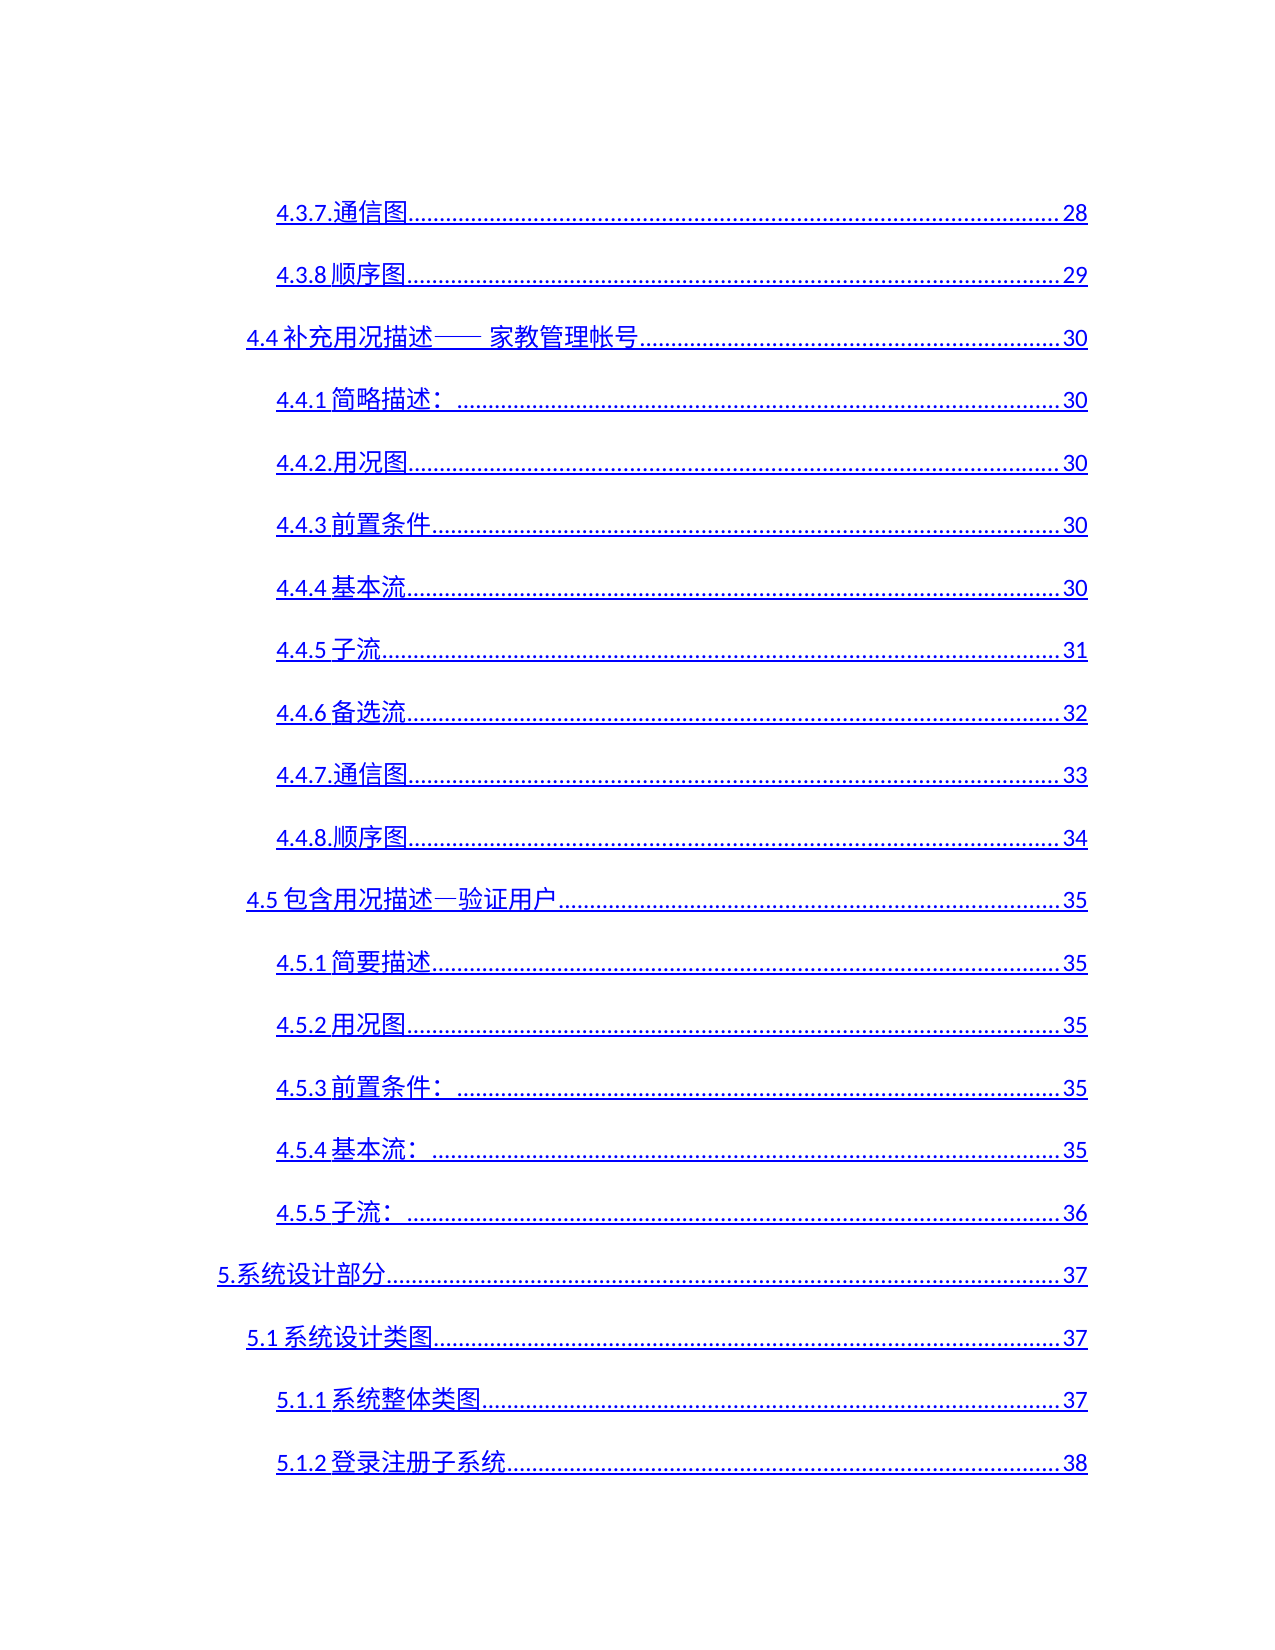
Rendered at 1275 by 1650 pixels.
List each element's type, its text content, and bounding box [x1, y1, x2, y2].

text 4.5.5子流： 36 [276, 1169, 1087, 1223]
text [246, 350, 1087, 356]
text 5.1.1系统整体类图 37 [276, 1356, 1087, 1410]
text [246, 912, 1087, 919]
text [276, 1100, 1087, 1106]
text [276, 975, 1087, 981]
text 4.5.3前置条件： 35 [276, 1044, 1087, 1098]
text [276, 287, 1087, 294]
text 4.5.2用况图 35 [276, 981, 1087, 1035]
text [276, 1037, 1087, 1044]
text 4.4 补充用况描述—— 家教管理帐号 30 [246, 294, 1087, 348]
text [276, 1412, 1087, 1419]
text [276, 1162, 1087, 1169]
text 4.4.1简略描述： 30 [276, 356, 1087, 410]
text [276, 1225, 1087, 1231]
text 5.1系统设计类图 37 [246, 1294, 1087, 1348]
text [276, 662, 1087, 669]
text 4.5包含用况描述—验证用户 35 [246, 856, 1087, 910]
text 4.5.4基本流： 35 [276, 1106, 1087, 1160]
text 4.4.2.用况图 30 [276, 419, 1087, 473]
text [276, 225, 1087, 231]
text [276, 725, 1087, 731]
text [276, 1475, 1087, 1481]
text 5.系统设计部分 37 [217, 1231, 1087, 1285]
text [276, 787, 1087, 794]
text [276, 412, 1087, 419]
text 4.4.8.顺序图 34 [276, 794, 1087, 848]
text [276, 850, 1087, 856]
text [246, 1350, 1087, 1356]
text [276, 475, 1087, 481]
text 4.4.7.通信图 33 [276, 731, 1087, 785]
text [276, 537, 1087, 544]
text 4.3.7.通信图 28 [276, 169, 1087, 223]
text [217, 1287, 1087, 1294]
text 4.5.1简要描述 35 [276, 919, 1087, 973]
text 4.4.3前置条件 30 [276, 481, 1087, 535]
text 4.3.8顺序图 29 [276, 231, 1087, 285]
text [276, 600, 1087, 606]
text 5.1.2登录注册子系统 38 [276, 1419, 1087, 1473]
text 4.4.5子流 31 [276, 606, 1087, 660]
text 4.4.6备选流 32 [276, 669, 1087, 723]
text 4.4.4基本流 30 [276, 544, 1087, 598]
